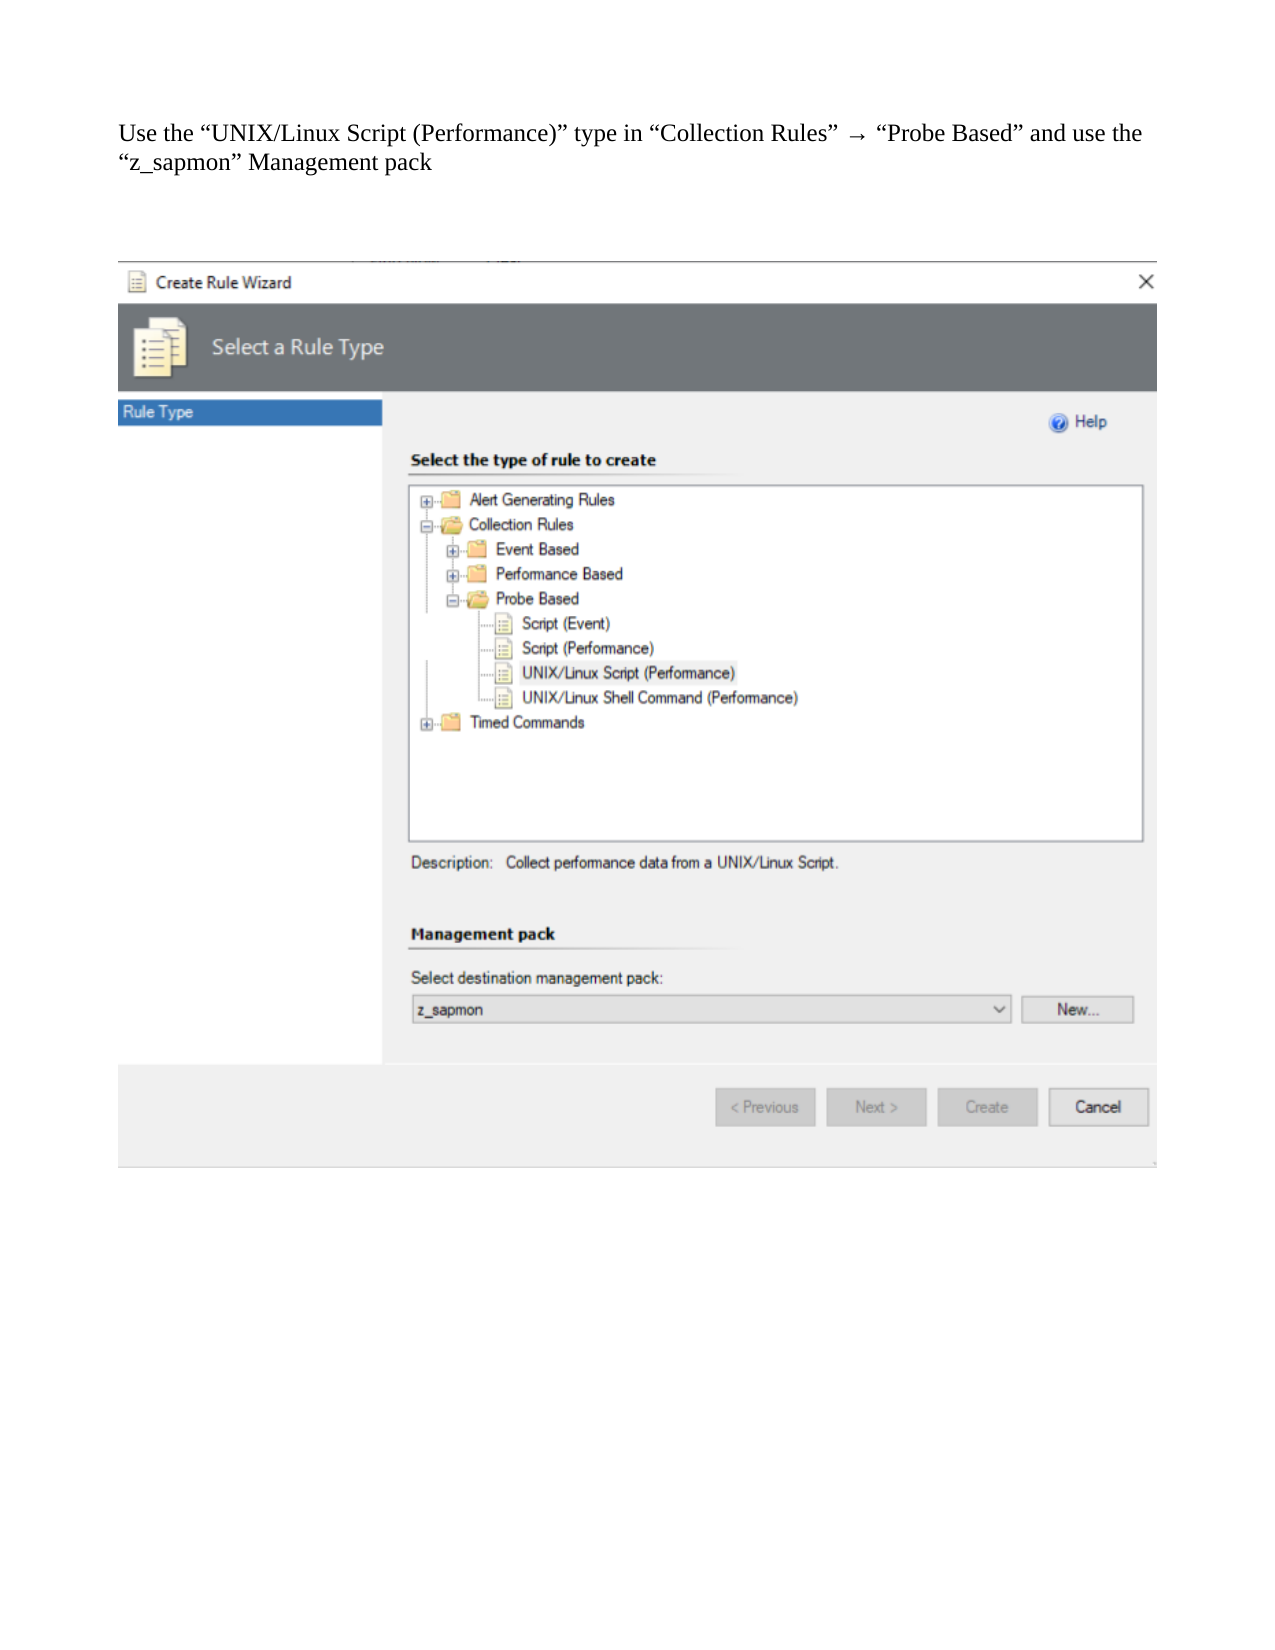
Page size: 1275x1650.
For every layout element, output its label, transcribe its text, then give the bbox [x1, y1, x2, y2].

text “z_sapmon” Management pack [118, 147, 1157, 176]
picture [118, 261, 1157, 1168]
text Use the “UNIX/Linux Script (Performance)” type in “Collection Rules” → “Probe Based” and use the [118, 118, 1157, 147]
